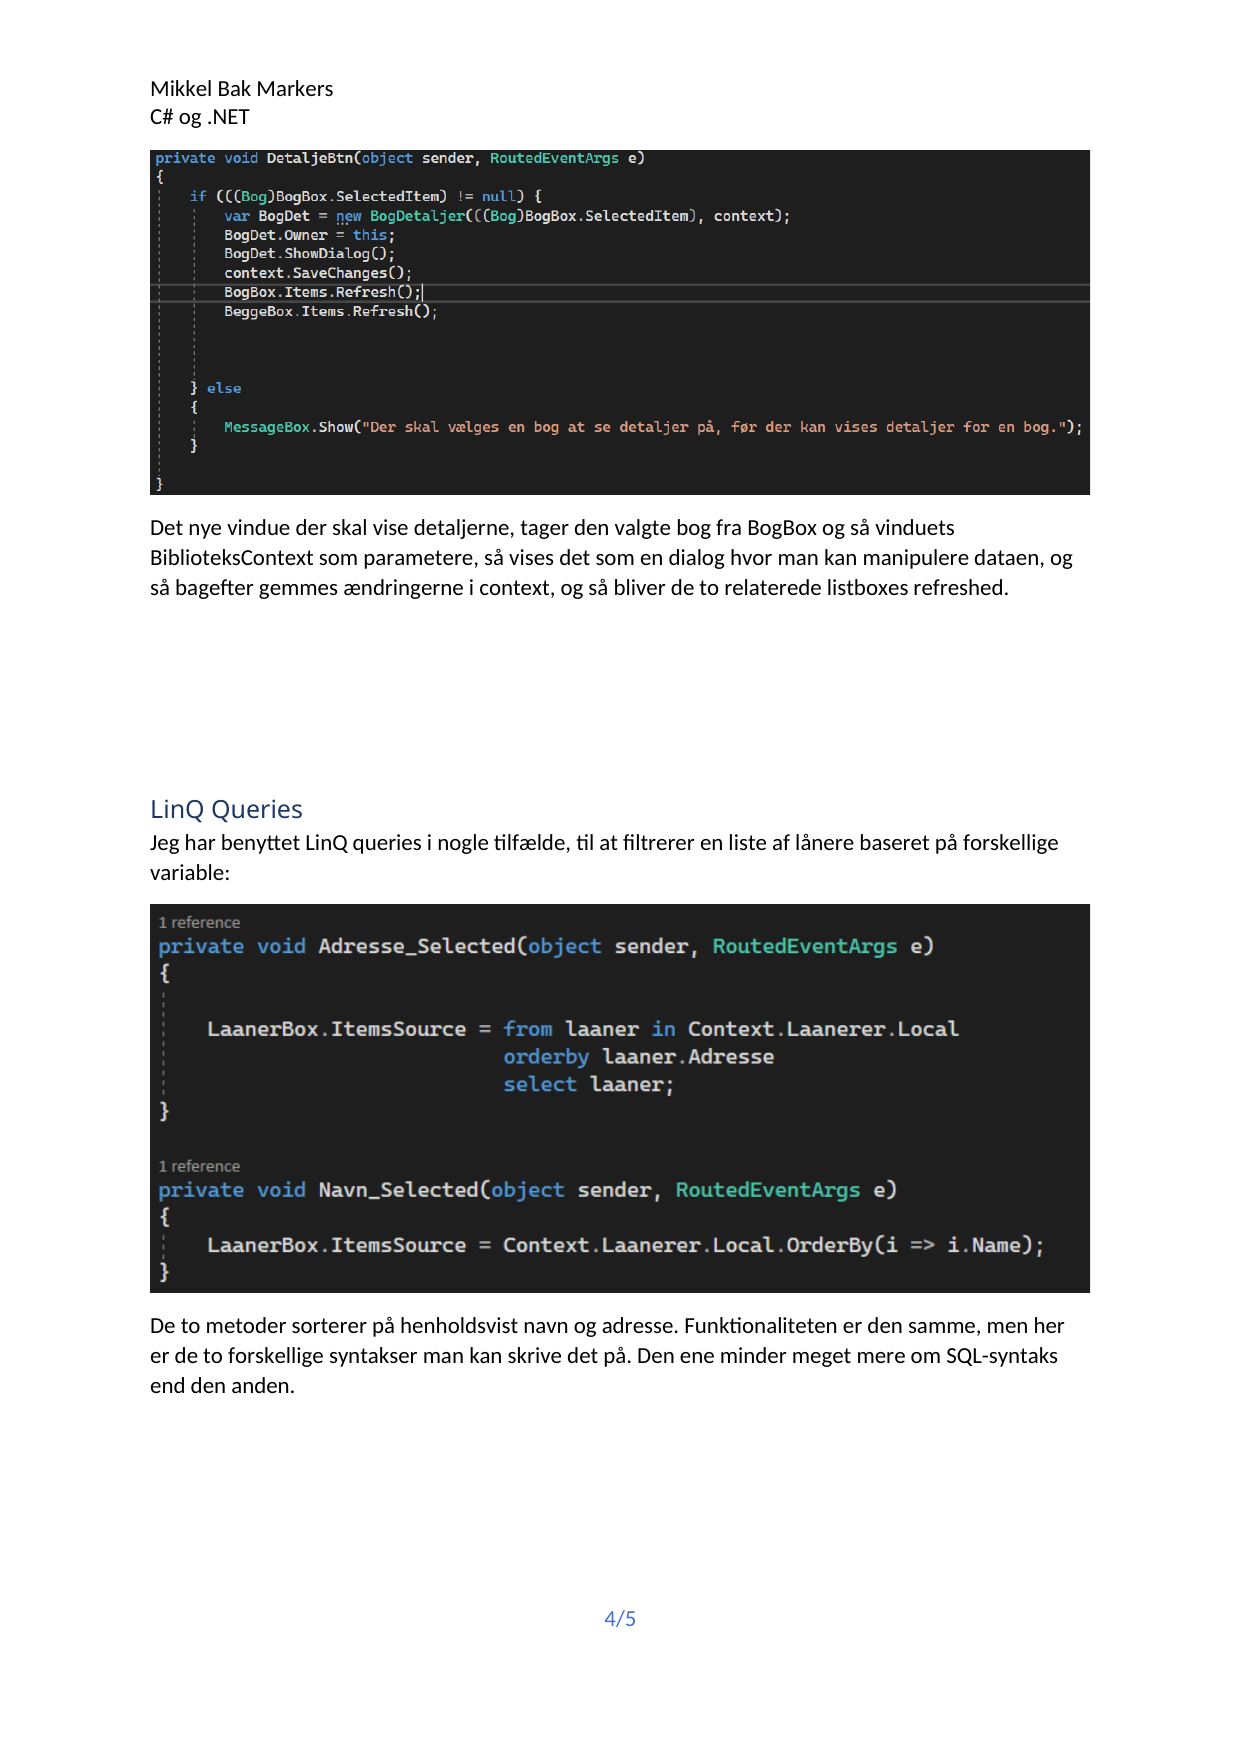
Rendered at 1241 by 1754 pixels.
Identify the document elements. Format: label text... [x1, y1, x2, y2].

text Jeg har benyttet LinQ queries i nogle tilfælde, til at filtrerer en liste af lånere baseret på forskellige variable: [150, 828, 1090, 886]
text Det nye vindue der skal vise detaljerne, tager den valgte bog fra BogBox og så vinduets BiblioteksContext som parametere, så vises det som en dialog hvor man kan manipulere dataen, og så bagefter gemmes ændringerne i context, og så bliver de to relaterede listboxes refreshed. [150, 513, 1090, 601]
subtitle LinQ Queries [150, 792, 1090, 826]
text De to metoder sorterer på henholdsvist navn og adresse. Funktionaliteten er den samme, men her er de to forskellige syntakser man kan skrive det på. Den ene minder meget mere om SQL-syntaks end den anden. [150, 1311, 1090, 1399]
